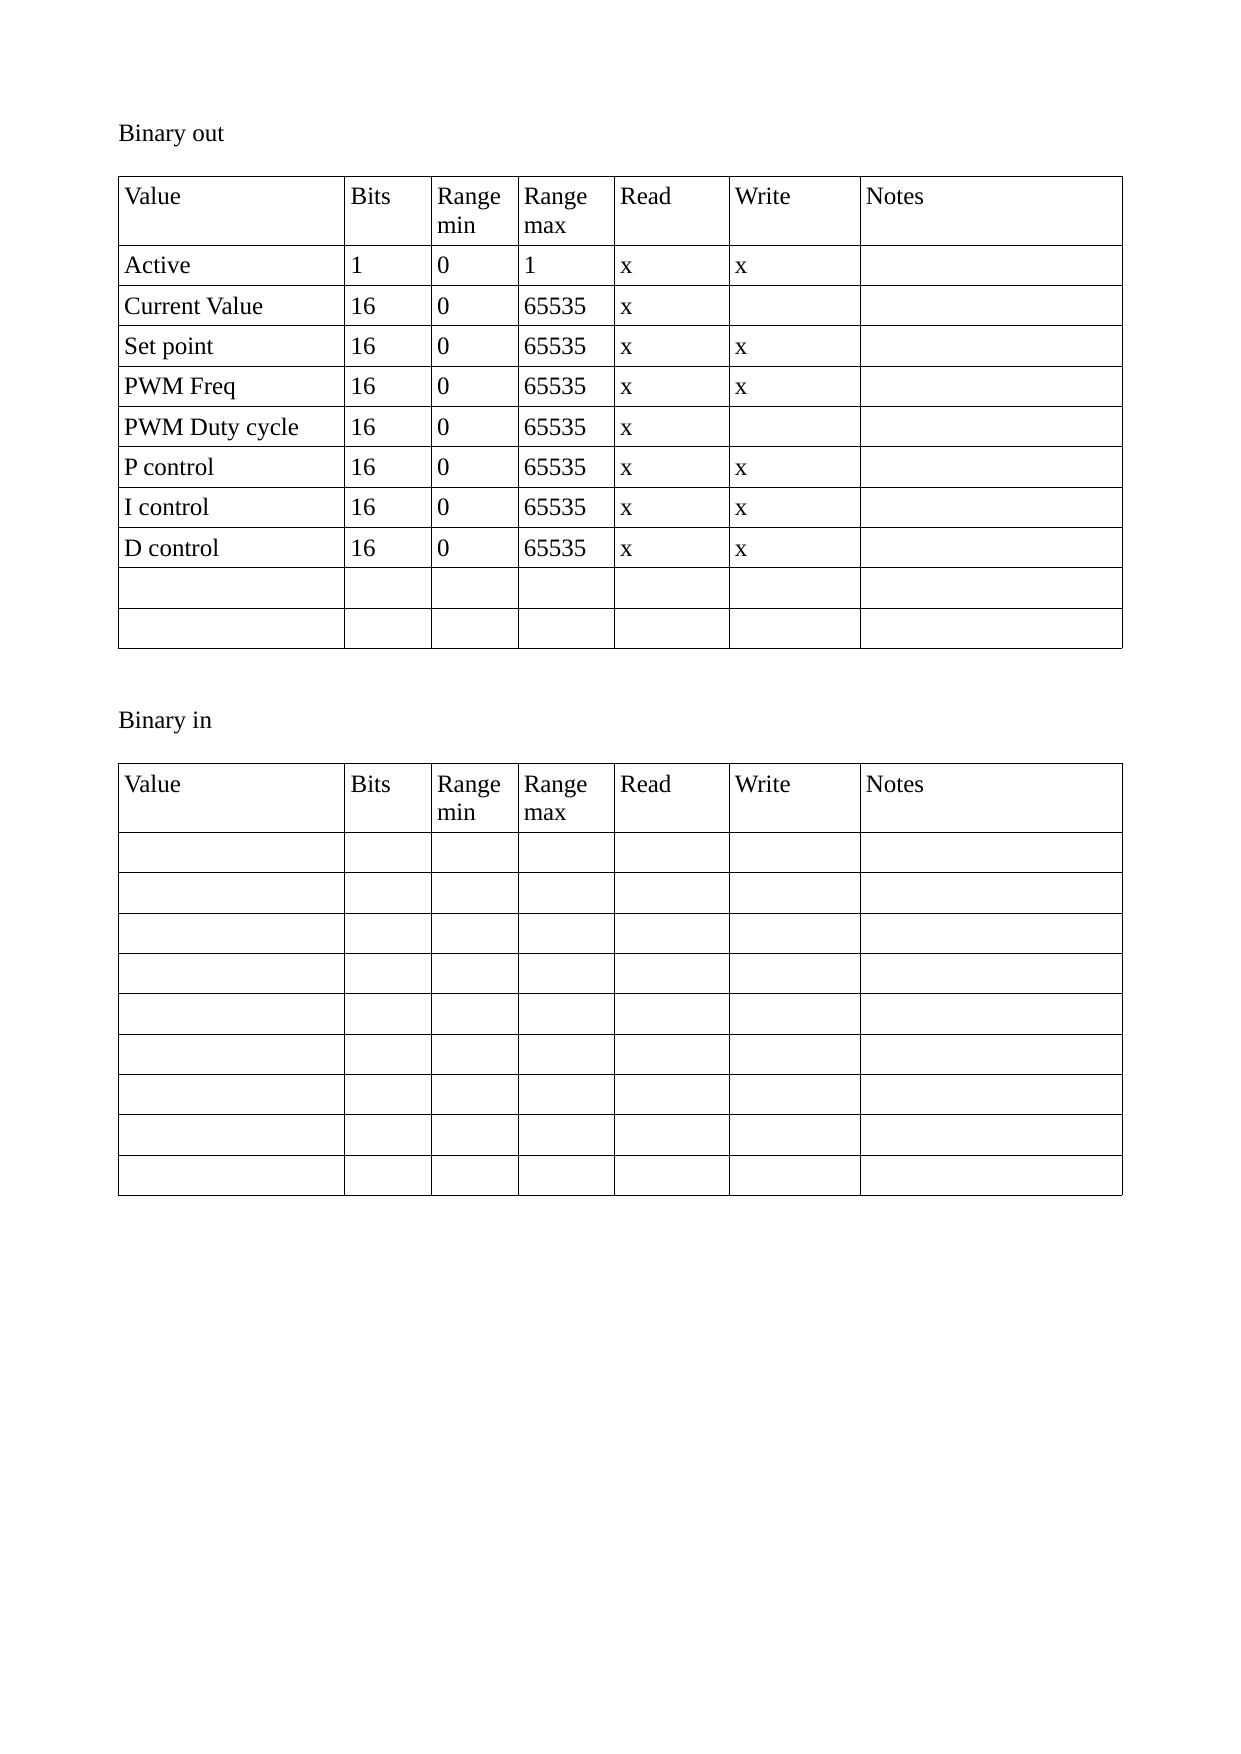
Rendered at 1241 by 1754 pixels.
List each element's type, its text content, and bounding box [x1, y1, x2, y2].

table_cell [519, 609, 614, 648]
table_cell [119, 1035, 344, 1074]
table_cell x [615, 407, 729, 446]
table_cell [615, 833, 729, 872]
table_cell [519, 873, 614, 913]
table_cell [861, 833, 1122, 872]
table_cell [119, 954, 344, 993]
table_header Range min [432, 764, 518, 832]
table_cell [861, 286, 1122, 325]
table_cell [861, 1115, 1122, 1154]
table_cell [730, 407, 860, 446]
table_cell [861, 326, 1122, 366]
table_cell [615, 914, 729, 953]
table_cell [432, 994, 518, 1033]
table_cell Current Value [119, 286, 344, 325]
table_cell x [730, 367, 860, 406]
table_cell [432, 914, 518, 953]
table_cell [861, 1075, 1122, 1114]
table_header Read [615, 177, 729, 245]
table_cell x [730, 447, 860, 487]
table_header Range max [519, 177, 614, 245]
table_cell [119, 873, 344, 913]
table_cell 16 [345, 447, 431, 487]
table_cell [861, 488, 1122, 527]
table_cell [861, 367, 1122, 406]
table_cell [432, 609, 518, 648]
table_cell I control [119, 488, 344, 527]
table_cell [730, 1156, 860, 1195]
table_cell [730, 954, 860, 993]
table_cell 0 [432, 488, 518, 527]
table_cell [119, 568, 344, 607]
table_cell [730, 1035, 860, 1074]
table_cell x [730, 326, 860, 366]
table_cell x [615, 447, 729, 487]
table_header Write [730, 764, 860, 832]
table_cell [432, 568, 518, 607]
table_cell [861, 1156, 1122, 1195]
table_cell x [615, 326, 729, 366]
table_cell [730, 1075, 860, 1114]
table_cell 16 [345, 326, 431, 366]
table_cell [345, 833, 431, 872]
table_header Write [730, 177, 860, 245]
table_cell 0 [432, 528, 518, 567]
table_cell [432, 1115, 518, 1154]
table_cell [615, 994, 729, 1033]
table_cell [345, 1075, 431, 1114]
table_cell [432, 833, 518, 872]
table_cell 65535 [519, 488, 614, 527]
table_header Bits [345, 764, 431, 832]
table_cell x [730, 488, 860, 527]
table_cell [345, 994, 431, 1033]
table_cell [345, 1156, 431, 1195]
table_cell [345, 1115, 431, 1154]
table_cell [432, 954, 518, 993]
table_cell 16 [345, 286, 431, 325]
table_cell 16 [345, 367, 431, 406]
table_cell P control [119, 447, 344, 487]
table_cell 65535 [519, 528, 614, 567]
table_cell [861, 914, 1122, 953]
table_cell 16 [345, 488, 431, 527]
table_cell 65535 [519, 407, 614, 446]
table_cell [519, 1075, 614, 1114]
table_cell [345, 954, 431, 993]
table_cell x [615, 528, 729, 567]
table_cell [730, 994, 860, 1033]
table_cell 65535 [519, 367, 614, 406]
table_cell [730, 873, 860, 913]
table_cell [730, 568, 860, 607]
table_header Notes [861, 177, 1122, 245]
table_cell [345, 568, 431, 607]
table_cell [519, 568, 614, 607]
table_cell 0 [432, 326, 518, 366]
table_header Value [119, 764, 344, 832]
table_cell [119, 1115, 344, 1154]
table_cell [730, 286, 860, 325]
table_cell x [730, 246, 860, 285]
table_cell [861, 609, 1122, 648]
table_cell [615, 1156, 729, 1195]
table_cell [432, 1156, 518, 1195]
table_cell [432, 873, 518, 913]
table_cell [861, 246, 1122, 285]
table_cell [519, 994, 614, 1033]
table_cell Set point [119, 326, 344, 366]
table_cell [519, 1115, 614, 1154]
text Binary in [118, 705, 1122, 734]
table_cell [432, 1075, 518, 1114]
table_cell [345, 609, 431, 648]
table_cell 0 [432, 286, 518, 325]
table_cell x [615, 367, 729, 406]
table_cell [119, 833, 344, 872]
table_cell [615, 873, 729, 913]
table_cell PWM Duty cycle [119, 407, 344, 446]
table_cell 16 [345, 407, 431, 446]
table_cell D control [119, 528, 344, 567]
table_cell [861, 1035, 1122, 1074]
table_cell [615, 954, 729, 993]
table_cell [730, 833, 860, 872]
table_cell [615, 1075, 729, 1114]
table_cell [119, 1075, 344, 1114]
table_cell [432, 1035, 518, 1074]
table_cell [345, 873, 431, 913]
table_cell [119, 609, 344, 648]
table_cell x [730, 528, 860, 567]
table_cell 0 [432, 407, 518, 446]
table_cell [519, 833, 614, 872]
table_cell [861, 873, 1122, 913]
table_cell [861, 954, 1122, 993]
table_cell Active [119, 246, 344, 285]
table_cell [861, 568, 1122, 607]
table_cell 65535 [519, 326, 614, 366]
table_header Notes [861, 764, 1122, 832]
table_cell [615, 568, 729, 607]
table_cell [615, 1035, 729, 1074]
table_header Range min [432, 177, 518, 245]
table_cell [861, 994, 1122, 1033]
table_cell [345, 914, 431, 953]
table_header Bits [345, 177, 431, 245]
table_cell [519, 1156, 614, 1195]
table_cell [119, 994, 344, 1033]
table_cell [119, 1156, 344, 1195]
table_cell 1 [519, 246, 614, 285]
table_cell [861, 407, 1122, 446]
table_cell 65535 [519, 286, 614, 325]
table_cell 16 [345, 528, 431, 567]
table_cell [615, 1115, 729, 1154]
table_cell x [615, 246, 729, 285]
table_cell PWM Freq [119, 367, 344, 406]
table_cell [861, 528, 1122, 567]
table_cell 1 [345, 246, 431, 285]
table_cell 0 [432, 246, 518, 285]
table_cell x [615, 286, 729, 325]
table_cell [615, 609, 729, 648]
table_cell [519, 1035, 614, 1074]
table_cell [861, 447, 1122, 487]
table_cell 0 [432, 447, 518, 487]
table_cell [519, 914, 614, 953]
table_cell [730, 609, 860, 648]
table_header Range max [519, 764, 614, 832]
table_cell 65535 [519, 447, 614, 487]
table_cell x [615, 488, 729, 527]
text Binary out [118, 118, 1122, 147]
table_cell [730, 1115, 860, 1154]
table_header Value [119, 177, 344, 245]
table_cell 0 [432, 367, 518, 406]
table_cell [345, 1035, 431, 1074]
table_header Read [615, 764, 729, 832]
table_cell [730, 914, 860, 953]
table_cell [119, 914, 344, 953]
table_cell [519, 954, 614, 993]
